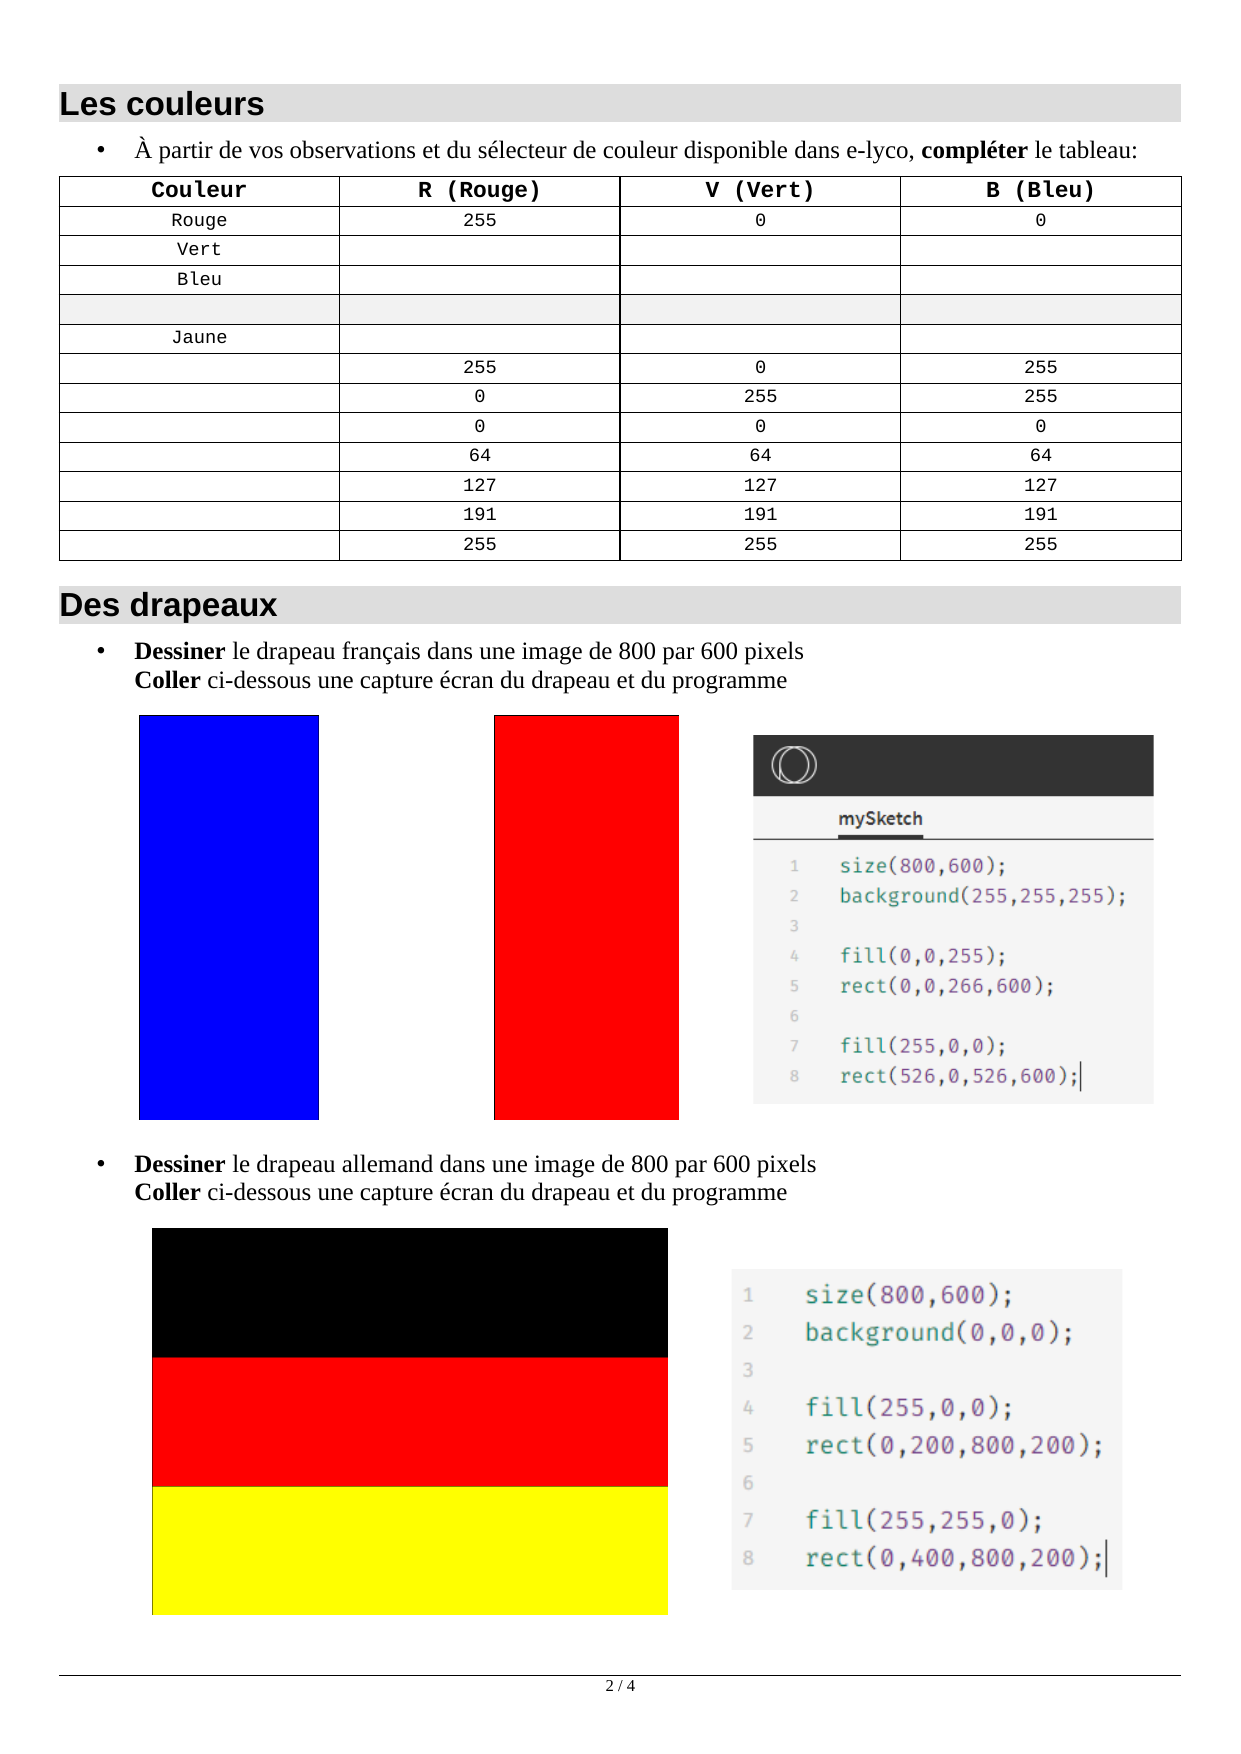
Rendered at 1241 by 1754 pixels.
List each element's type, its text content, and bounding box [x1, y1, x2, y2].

table_cell 0 [901, 413, 1181, 442]
table_cell [60, 384, 339, 412]
table_cell [340, 295, 619, 324]
table_cell 0 [621, 207, 900, 235]
table_cell 255 [901, 531, 1181, 559]
table_cell [901, 295, 1181, 324]
table_cell 0 [901, 207, 1181, 235]
picture [138, 715, 680, 1121]
subtitle Les couleurs [59, 84, 1181, 122]
table_cell 191 [901, 502, 1181, 530]
table_cell 255 [621, 531, 900, 559]
list À partir de vos observations et du sélecteur de couleur disponible dans e-lyco, compléter le tableau: [97, 135, 1181, 164]
table_cell Jaune [60, 325, 339, 353]
table_cell 255 [340, 531, 619, 559]
table_header Couleur [60, 177, 339, 206]
table_cell 0 [340, 413, 619, 442]
table_cell 255 [901, 354, 1181, 383]
table_cell [340, 266, 619, 294]
table_cell 255 [340, 207, 619, 235]
table_cell 127 [621, 472, 900, 501]
table_cell [340, 236, 619, 265]
list Dessiner le drapeau allemand dans une image de 800 par 600 pixels Coller ci-dessous une capture écran du drapeau et du programme [97, 1149, 1181, 1206]
table_cell [621, 295, 900, 324]
table_cell [60, 413, 339, 442]
table_cell 127 [901, 472, 1181, 501]
table_cell 191 [340, 502, 619, 530]
table_cell [60, 295, 339, 324]
subtitle Des drapeaux [59, 586, 1181, 624]
table_cell Rouge [60, 207, 339, 235]
picture [731, 1269, 1123, 1590]
table_cell 255 [901, 384, 1181, 412]
table_cell [621, 266, 900, 294]
table_cell [621, 236, 900, 265]
table_cell [340, 325, 619, 353]
picture [151, 1227, 669, 1616]
table_cell 255 [621, 384, 900, 412]
table_cell 255 [340, 354, 619, 383]
table_cell 64 [340, 443, 619, 471]
table_cell [901, 266, 1181, 294]
table_cell 127 [340, 472, 619, 501]
list Dessiner le drapeau français dans une image de 800 par 600 pixels Coller ci-dessous une capture écran du drapeau et du programme [97, 636, 1181, 694]
table_cell Vert [60, 236, 339, 265]
table_header V (Vert) [621, 177, 900, 206]
table_cell 64 [621, 443, 900, 471]
table_cell [60, 472, 339, 501]
table_header R (Rouge) [340, 177, 619, 206]
table_cell [60, 354, 339, 383]
table_cell [901, 236, 1181, 265]
table_cell [901, 325, 1181, 353]
table_cell 191 [621, 502, 900, 530]
picture [753, 735, 1154, 1104]
table_cell 0 [340, 384, 619, 412]
table_cell 64 [901, 443, 1181, 471]
table_cell [60, 531, 339, 559]
table_header B (Bleu) [901, 177, 1181, 206]
table_cell Bleu [60, 266, 339, 294]
table_cell [60, 502, 339, 530]
table_cell 0 [621, 413, 900, 442]
table_cell [60, 443, 339, 471]
table_cell [621, 325, 900, 353]
table_cell 0 [621, 354, 900, 383]
